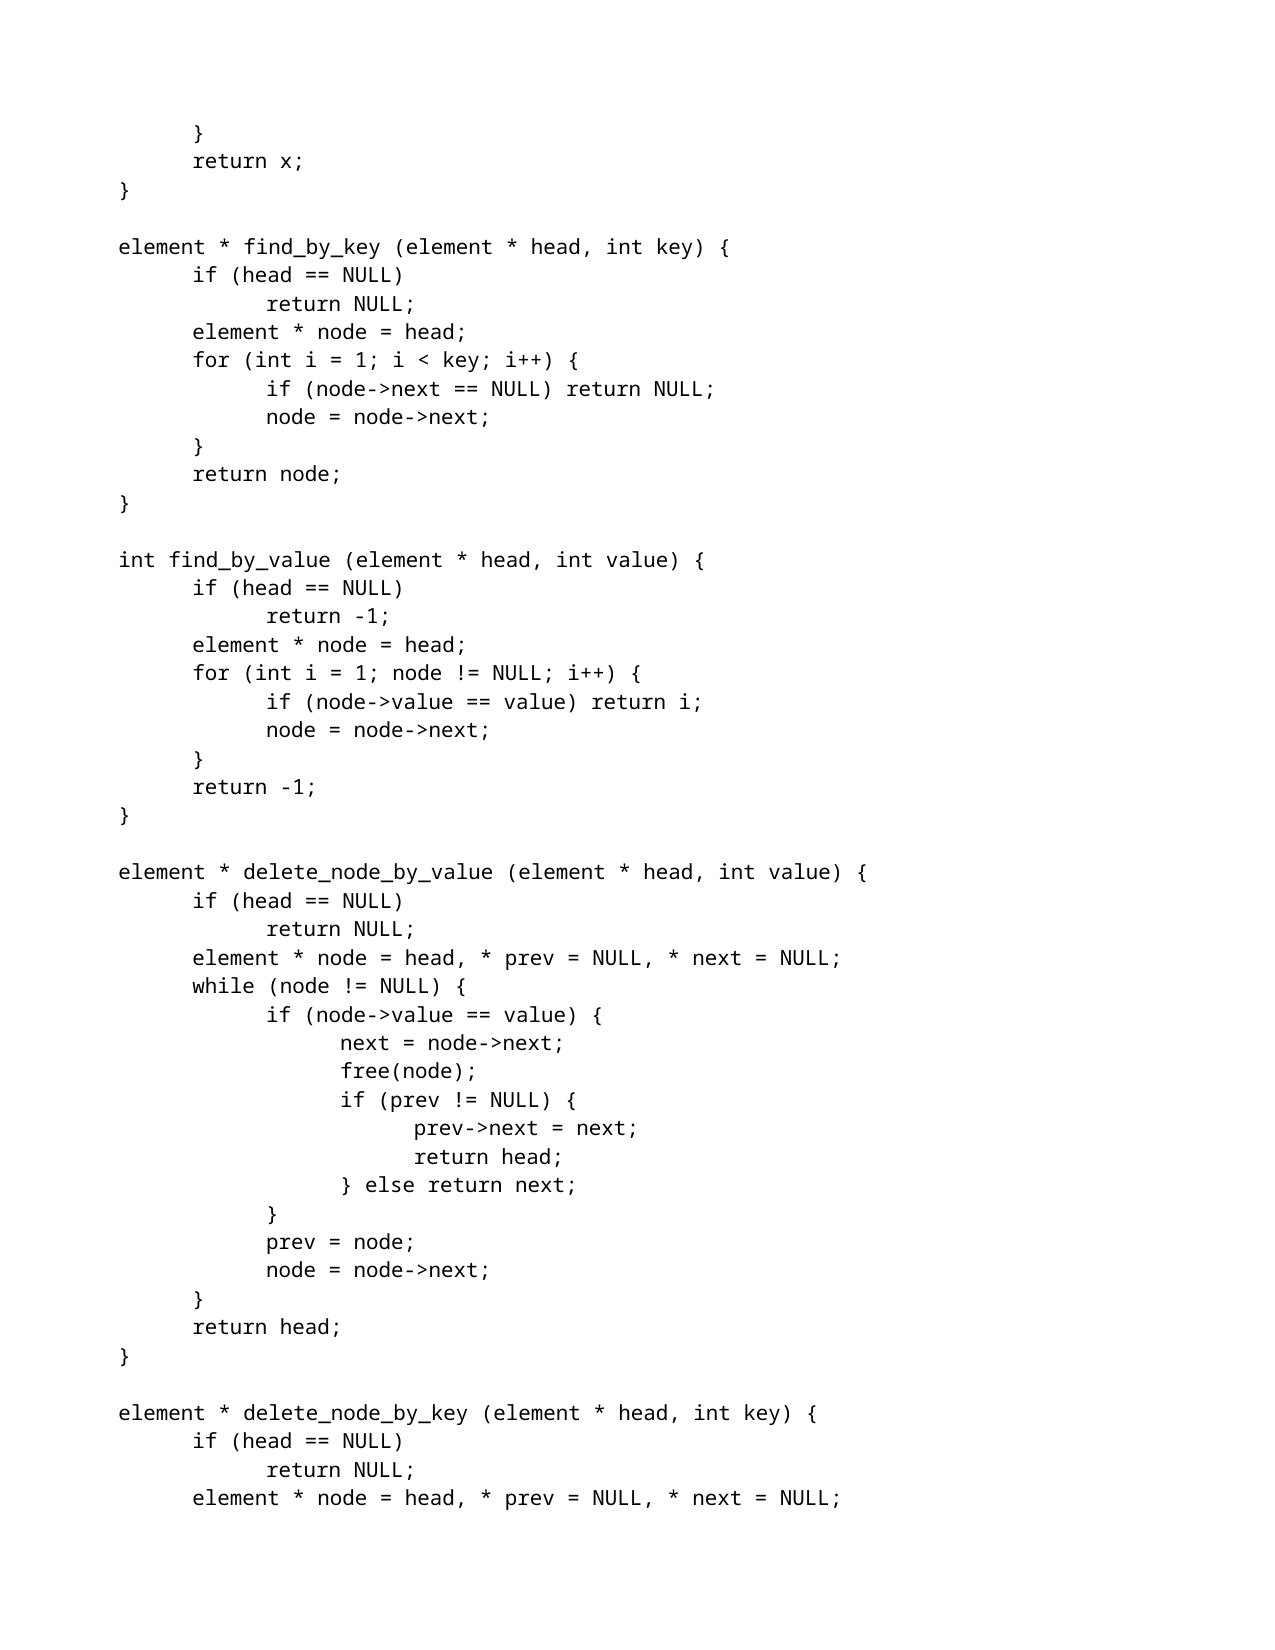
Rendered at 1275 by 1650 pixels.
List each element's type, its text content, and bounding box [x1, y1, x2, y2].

text } [118, 1284, 1157, 1312]
text return NULL; [118, 289, 1157, 317]
text next = node->next; [118, 1028, 1157, 1057]
text element * find_by_key (element * head, int key) { [118, 232, 1157, 260]
text } [118, 118, 1157, 147]
text } [118, 1341, 1157, 1369]
text if (node->value == value) { [118, 1000, 1157, 1028]
text node = node->next; [118, 402, 1157, 431]
text if (prev != NULL) { [118, 1085, 1157, 1113]
text if (head == NULL) [118, 260, 1157, 289]
text return x; [118, 147, 1157, 175]
text } [118, 744, 1157, 772]
text } [118, 488, 1157, 516]
text prev->next = next; [118, 1113, 1157, 1142]
text } [118, 431, 1157, 459]
text return NULL; [118, 914, 1157, 943]
text if (head == NULL) [118, 573, 1157, 602]
text while (node != NULL) { [118, 971, 1157, 1000]
text int find_by_value (element * head, int value) { [118, 545, 1157, 573]
text if (head == NULL) [118, 886, 1157, 914]
text } [118, 1199, 1157, 1227]
text element * node = head, * prev = NULL, * next = NULL; [118, 1483, 1157, 1512]
text return -1; [118, 602, 1157, 630]
text element * node = head, * prev = NULL, * next = NULL; [118, 943, 1157, 971]
text if (node->value == value) return i; [118, 687, 1157, 715]
text return -1; [118, 772, 1157, 801]
text element * delete_node_by_key (element * head, int key) { [118, 1398, 1157, 1426]
text for (int i = 1; i < key; i++) { [118, 346, 1157, 374]
text element * delete_node_by_value (element * head, int value) { [118, 857, 1157, 886]
text } [118, 175, 1157, 203]
text } else return next; [118, 1170, 1157, 1199]
text if (head == NULL) [118, 1426, 1157, 1455]
text return NULL; [118, 1455, 1157, 1483]
text return head; [118, 1312, 1157, 1341]
text free(node); [118, 1057, 1157, 1085]
text element * node = head; [118, 630, 1157, 658]
text element * node = head; [118, 317, 1157, 346]
text prev = node; [118, 1227, 1157, 1256]
text return head; [118, 1142, 1157, 1170]
text return node; [118, 459, 1157, 488]
text node = node->next; [118, 715, 1157, 744]
text if (node->next == NULL) return NULL; [118, 374, 1157, 402]
text for (int i = 1; node != NULL; i++) { [118, 658, 1157, 687]
text } [118, 801, 1157, 829]
text node = node->next; [118, 1256, 1157, 1284]
